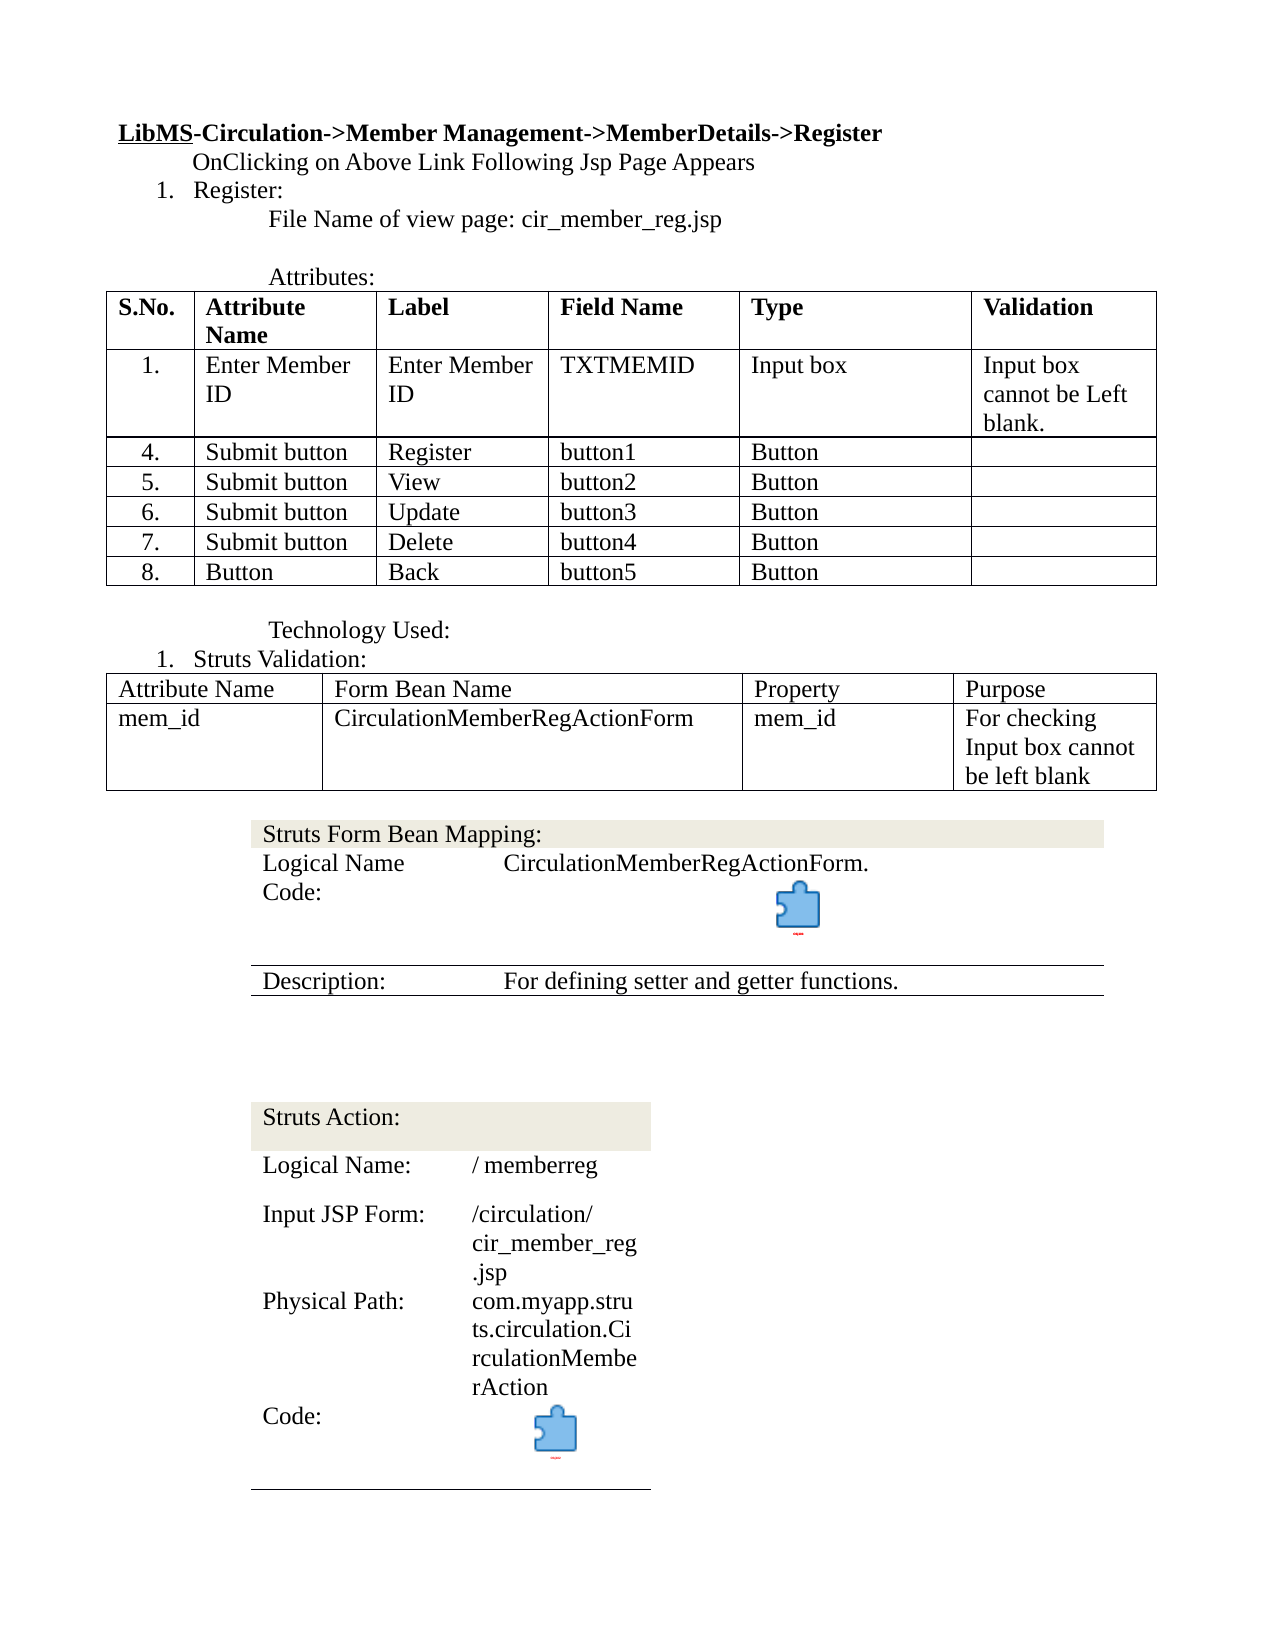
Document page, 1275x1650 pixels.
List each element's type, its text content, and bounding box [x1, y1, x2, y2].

table_cell Button [740, 497, 971, 526]
table_cell Submit button [195, 497, 376, 526]
table_cell Button [740, 527, 971, 556]
table_header Struts Form Bean Mapping: [251, 820, 1104, 848]
table_header Property [743, 674, 953, 702]
table_header Validation [972, 292, 1156, 349]
table_cell 1. [107, 350, 194, 436]
table_cell Logical Name: [251, 1151, 461, 1199]
text Attributes: [268, 262, 1157, 291]
table_header S.No. [107, 292, 194, 349]
table_cell 8. [107, 557, 194, 585]
table_cell button2 [549, 467, 739, 496]
table_cell [972, 497, 1156, 526]
table_cell Submit button [195, 527, 376, 556]
table_header Form Bean Name [323, 674, 742, 702]
table_cell For checking Input box cannot be left blank [954, 704, 1156, 790]
table_cell / memberreg [461, 1151, 651, 1199]
table_cell mem_id [743, 704, 953, 790]
text OnClicking on Above Link Following Jsp Page Appears [118, 147, 1157, 176]
text Technology Used: [268, 615, 1157, 644]
table_cell Submit button [195, 438, 376, 466]
table_cell Back [377, 557, 548, 585]
table_cell 4. [107, 438, 194, 466]
table_header Attribute Name [195, 292, 376, 349]
table_cell [972, 557, 1156, 585]
table_cell Button [740, 467, 971, 496]
table_cell [492, 877, 1104, 965]
table_cell Logical Name [251, 848, 492, 877]
table_cell Code: [251, 877, 492, 965]
table_header Label [377, 292, 548, 349]
table_cell mem_id [107, 704, 322, 790]
table_header Struts Action: [251, 1102, 651, 1151]
table_cell 6. [107, 497, 194, 526]
table_cell CirculationMemberRegActionForm [323, 704, 742, 790]
table_cell button1 [549, 438, 739, 466]
text File Name of view page: cir_member_reg.jsp [268, 204, 1157, 233]
table_cell For defining setter and getter functions. [492, 966, 1104, 995]
table_cell Physical Path: [251, 1286, 461, 1401]
table_cell button5 [549, 557, 739, 585]
table_cell Button [740, 557, 971, 585]
text LibMS-Circulation->Member Management->MemberDetails->Register [118, 118, 1157, 147]
list Register: [156, 176, 1157, 204]
table_cell [972, 467, 1156, 496]
table_cell [461, 1401, 651, 1488]
table_header Attribute Name [107, 674, 322, 702]
table_cell Button [740, 438, 971, 466]
table_cell Submit button [195, 467, 376, 496]
table_cell Update [377, 497, 548, 526]
table_header Purpose [954, 674, 1156, 702]
table_cell com.myapp.struts.circulation.CirculationMemberAction [461, 1286, 651, 1401]
table_cell Input box [740, 350, 971, 436]
table_cell Enter Member ID [195, 350, 376, 436]
table_cell CirculationMemberRegActionForm. [492, 848, 1104, 877]
list Struts Validation: [156, 644, 1157, 673]
table_cell Description: [251, 966, 492, 995]
table_cell 5. [107, 467, 194, 496]
table_cell [972, 438, 1156, 466]
table_cell [972, 527, 1156, 556]
table_cell Input JSP Form: [251, 1200, 461, 1286]
table_cell /circulation/cir_member_reg.jsp [461, 1200, 651, 1286]
table_header Field Name [549, 292, 739, 349]
table_cell View [377, 467, 548, 496]
table_cell Enter Member ID [377, 350, 548, 436]
table_cell Input box cannot be Left blank. [972, 350, 1156, 436]
table_cell TXTMEMID [549, 350, 739, 436]
table_cell Delete [377, 527, 548, 556]
table_header Type [740, 292, 971, 349]
table_cell Register [377, 438, 548, 466]
table_cell Button [195, 557, 376, 585]
table_cell 7. [107, 527, 194, 556]
table_cell button3 [549, 497, 739, 526]
table_cell button4 [549, 527, 739, 556]
table_cell Code: [251, 1401, 461, 1488]
